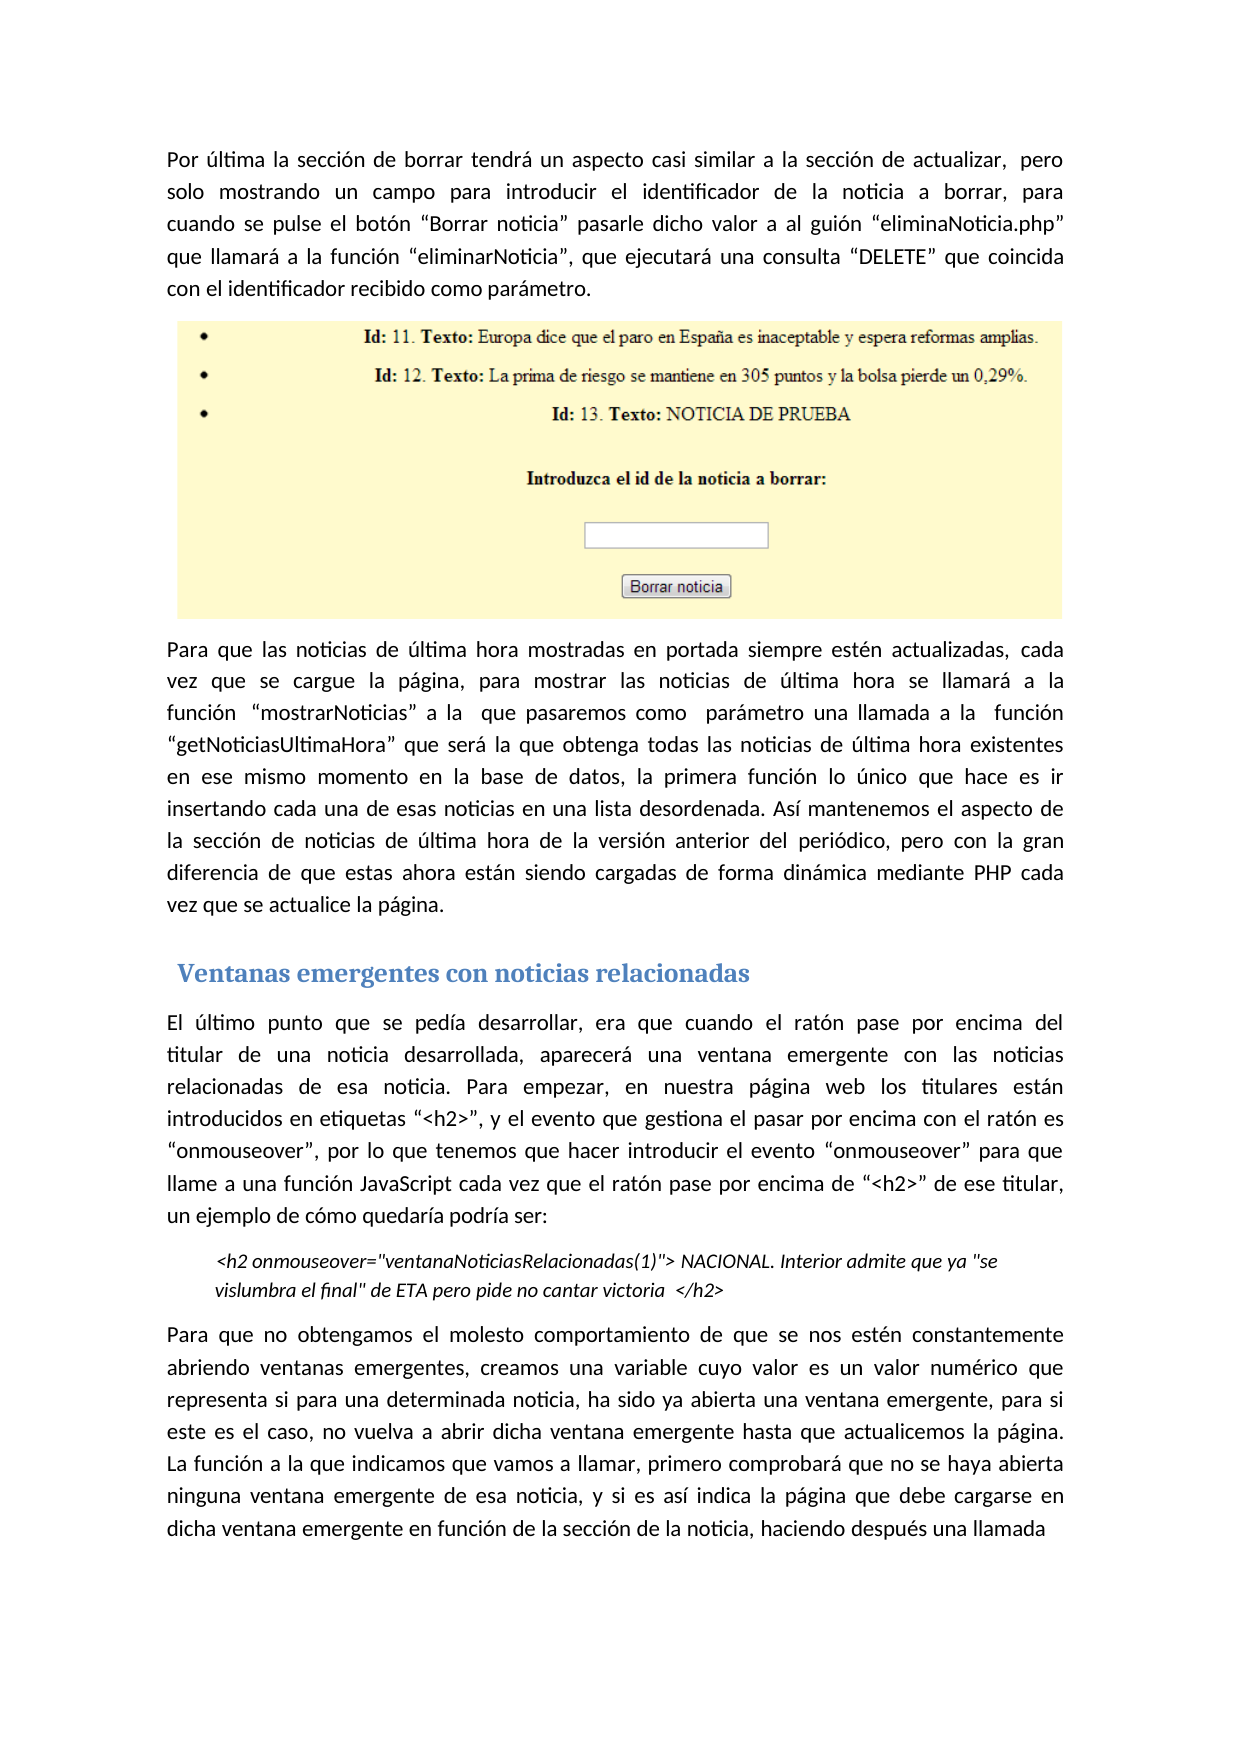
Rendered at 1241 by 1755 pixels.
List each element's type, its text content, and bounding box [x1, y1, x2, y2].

text Para que no obtengamos el molesto comportamiento de que se nos estén constantemente abriendo ventanas emergentes, creamos una variable cuyo valor es un valor numérico que representa si para una determinada noticia, ha sido ya abierta una ventana emergente, para si este es el caso, no vuelva a abrir dicha ventana emergente hasta que actualicemos la página. La función a la que indicamos que vamos a llamar, primero comprobará que no se haya abierta ninguna ventana emergente de esa noticia, y si es así indica la página que debe cargarse en dicha ventana emergente en función de la sección de la noticia, haciendo después una llamada [167, 1321, 1064, 1542]
text Para que las noticias de última hora mostradas en portada siempre estén actualizadas, cada vez que se cargue la página, para mostrar las noticias de última hora se llamará a la función “mostrarNoticias” a la que pasaremos como parámetro una llamada a la función “getNoticiasUltimaHora” que será la que obtenga todas las noticias de última hora existentes en ese mismo momento en la base de datos, la primera función lo único que hace es ir insertando cada una de esas noticias en una lista desordenada. Así mantenemos el aspecto de la sección de noticias de última hora de la versión anterior del periódico, pero con la gran diferencia de que estas ahora están siendo cargadas de forma dinámica mediante PHP cada vez que se actualice la página. [167, 635, 1064, 918]
text El último punto que se pedía desarrollar, era que cuando el ratón pase por encima del titular de una noticia desarrollada, aparecerá una ventana emergente con las noticias relacionadas de esa noticia. Para empezar, en nuestra página web los titulares están introducidos en etiquetas “<h2>”, y el evento que gestiona el pasar por encima con el ratón es “onmouseover”, por lo que tenemos que hacer introducir el evento “onmouseover” para que llame a una función JavaScript cada vez que el ratón pase por encima de “<h2>” de ese titular, un ejemplo de cómo quedaría podría ser: [167, 1008, 1064, 1229]
text <h2 onmouseover="ventanaNoticiasRelacionadas(1)"> NACIONAL. Interior admite que ya "se vislumbra el final" de ETA pero pide no cantar victoria </h2> [214, 1248, 1070, 1303]
text Por última la sección de borrar tendrá un aspecto casi similar a la sección de actualizar, pero solo mostrando un campo para introducir el identificador de la noticia a borrar, para cuando se pulse el botón “Borrar noticia” pasarle dicho valor a al guión “eliminaNoticia.php” que llamará a la función “eliminarNoticia”, que ejecutará una consulta “DELETE” que coincida con el identificador recibido como parámetro. [167, 145, 1064, 302]
subtitle Ventanas emergentes con noticias relacionadas [177, 958, 1076, 989]
